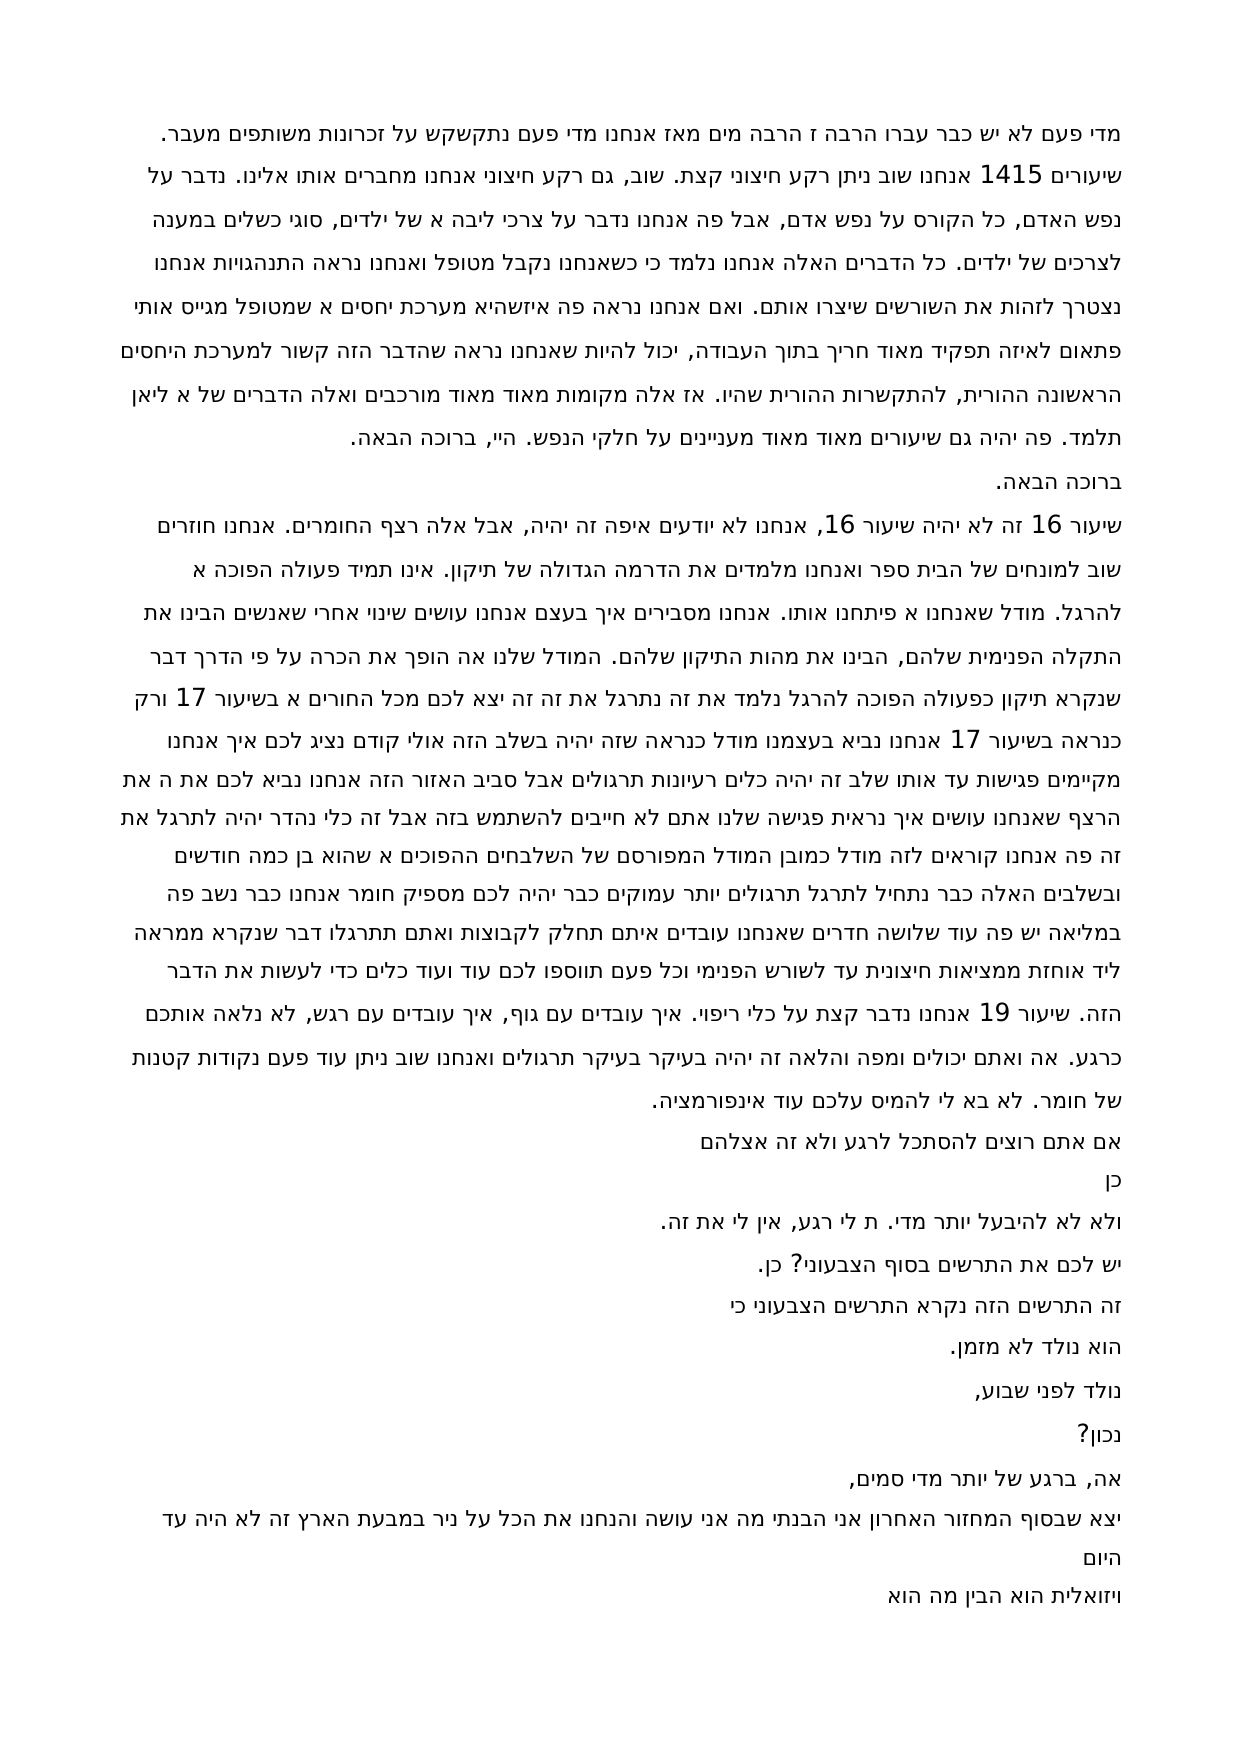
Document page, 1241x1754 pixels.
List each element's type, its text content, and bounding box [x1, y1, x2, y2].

text יש לכם את התרשים בסוף הצבעוני? כן. [118, 1249, 1122, 1279]
text ויזואלית הוא הבין מה הוא [118, 1583, 1122, 1608]
text אה, ברגע של יותר מדי סמים, [118, 1463, 1122, 1492]
text מדי פעם לא יש כבר עברו הרבה ז הרבה מים מאז אנחנו מדי פעם נתקשקש על זכרונות משותפים מעבר. שיעורים 1415 אנחנו שוב ניתן רקע חיצוני קצת. שוב, גם רקע חיצוני אנחנו מחברים אותו אלינו. נדבר על נפש האדם, כל הקורס על נפש אדם, אבל פה אנחנו נדבר על צרכי ליבה א של ילדים, סוגי כשלים במענה לצרכים של ילדים. כל הדברים האלה אנחנו נלמד כי כשאנחנו נקבל מטופל ואנחנו נראה התנהגויות אנחנו נצטרך לזהות את השורשים שיצרו אותם. ואם אנחנו נראה פה איזשהיא מערכת יחסים א שמטופל מגייס אותי פתאום לאיזה תפקיד מאוד חריך בתוך העבודה, יכול להיות שאנחנו נראה שהדבר הזה קשור למערכת היחסים הראשונה ההורית, להתקשרות ההורית שהיו. אז אלה מקומות מאוד מאוד מורכבים ואלה הדברים של א ליאן תלמד. פה יהיה גם שיעורים מאוד מאוד מעניינים על חלקי הנפש. היי, ברוכה הבאה. [118, 118, 1122, 452]
text הוא נולד לא מזמן. [118, 1332, 1122, 1361]
text נכון? [118, 1419, 1122, 1448]
text זה התרשים הזה נקרא התרשים הצבעוני כי [118, 1293, 1122, 1319]
text כן [118, 1168, 1122, 1193]
text שיעור 16 זה לא יהיה שיעור 16, אנחנו לא יודעים איפה זה יהיה, אבל אלה רצף החומרים. אנחנו חוזרים שוב למונחים של הבית ספר ואנחנו מלמדים את הדרמה הגדולה של תיקון. אינו תמיד פעולה הפוכה א להרגל. מודל שאנחנו א פיתחנו אותו. אנחנו מסבירים איך בעצם אנחנו עושים שינוי אחרי שאנשים הבינו את התקלה הפנימית שלהם, הבינו את מהות התיקון שלהם. המודל שלנו אה הופך את הכרה על פי הדרך דבר שנקרא תיקון כפעולה הפוכה להרגל נלמד את זה נתרגל את זה זה יצא לכם מכל החורים א בשיעור 17 ורק כנראה בשיעור 17 אנחנו נביא בעצמנו מודל כנראה שזה יהיה בשלב הזה אולי קודם נציג לכם איך אנחנו מקיימים פגישות עד אותו שלב זה יהיה כלים רעיונות תרגולים אבל סביב האזור הזה אנחנו נביא לכם את ה את הרצף שאנחנו עושים איך נראית פגישה שלנו אתם לא חייבים להשתמש בזה אבל זה כלי נהדר יהיה לתרגל את זה פה אנחנו קוראים לזה מודל כמובן המודל המפורסם של השלבחים ההפוכים א שהוא בן כמה חודשים ובשלבים האלה כבר נתחיל לתרגל תרגולים יותר עמוקים כבר יהיה לכם מספיק חומר אנחנו כבר נשב פה במליאה יש פה עוד שלושה חדרים שאנחנו עובדים איתם תחלק לקבוצות ואתם תתרגלו דבר שנקרא ממראה ליד אוחזת ממציאות חיצונית עד לשורש הפנימי וכל פעם תווספו לכם עוד ועוד כלים כדי לעשות את הדבר הזה. שיעור 19 אנחנו נדבר קצת על כלי ריפוי. איך עובדים עם גוף, איך עובדים עם רגש, לא נלאה אותכם כרגע. אה ואתם יכולים ומפה והלאה זה יהיה בעיקר בעיקר תרגולים ואנחנו שוב ניתן עוד פעם נקודות קטנות של חומר. לא בא לי להמיס עלכם עוד אינפורמציה. [118, 510, 1122, 1115]
text נולד לפני שבוע, [118, 1375, 1122, 1404]
text אם אתם רוצים להסתכל לרגע ולא זה אצלהם [118, 1129, 1122, 1155]
text יצא שבסוף המחזור האחרון אני הבנתי מה אני עושה והנחנו את הכל על ניר במבעת הארץ זה לא היה עד היום [118, 1507, 1122, 1570]
text ולא לא להיבעל יותר מדי. ת לי רגע, אין לי את זה. [118, 1206, 1122, 1235]
text ברוכה הבאה. [118, 466, 1122, 495]
